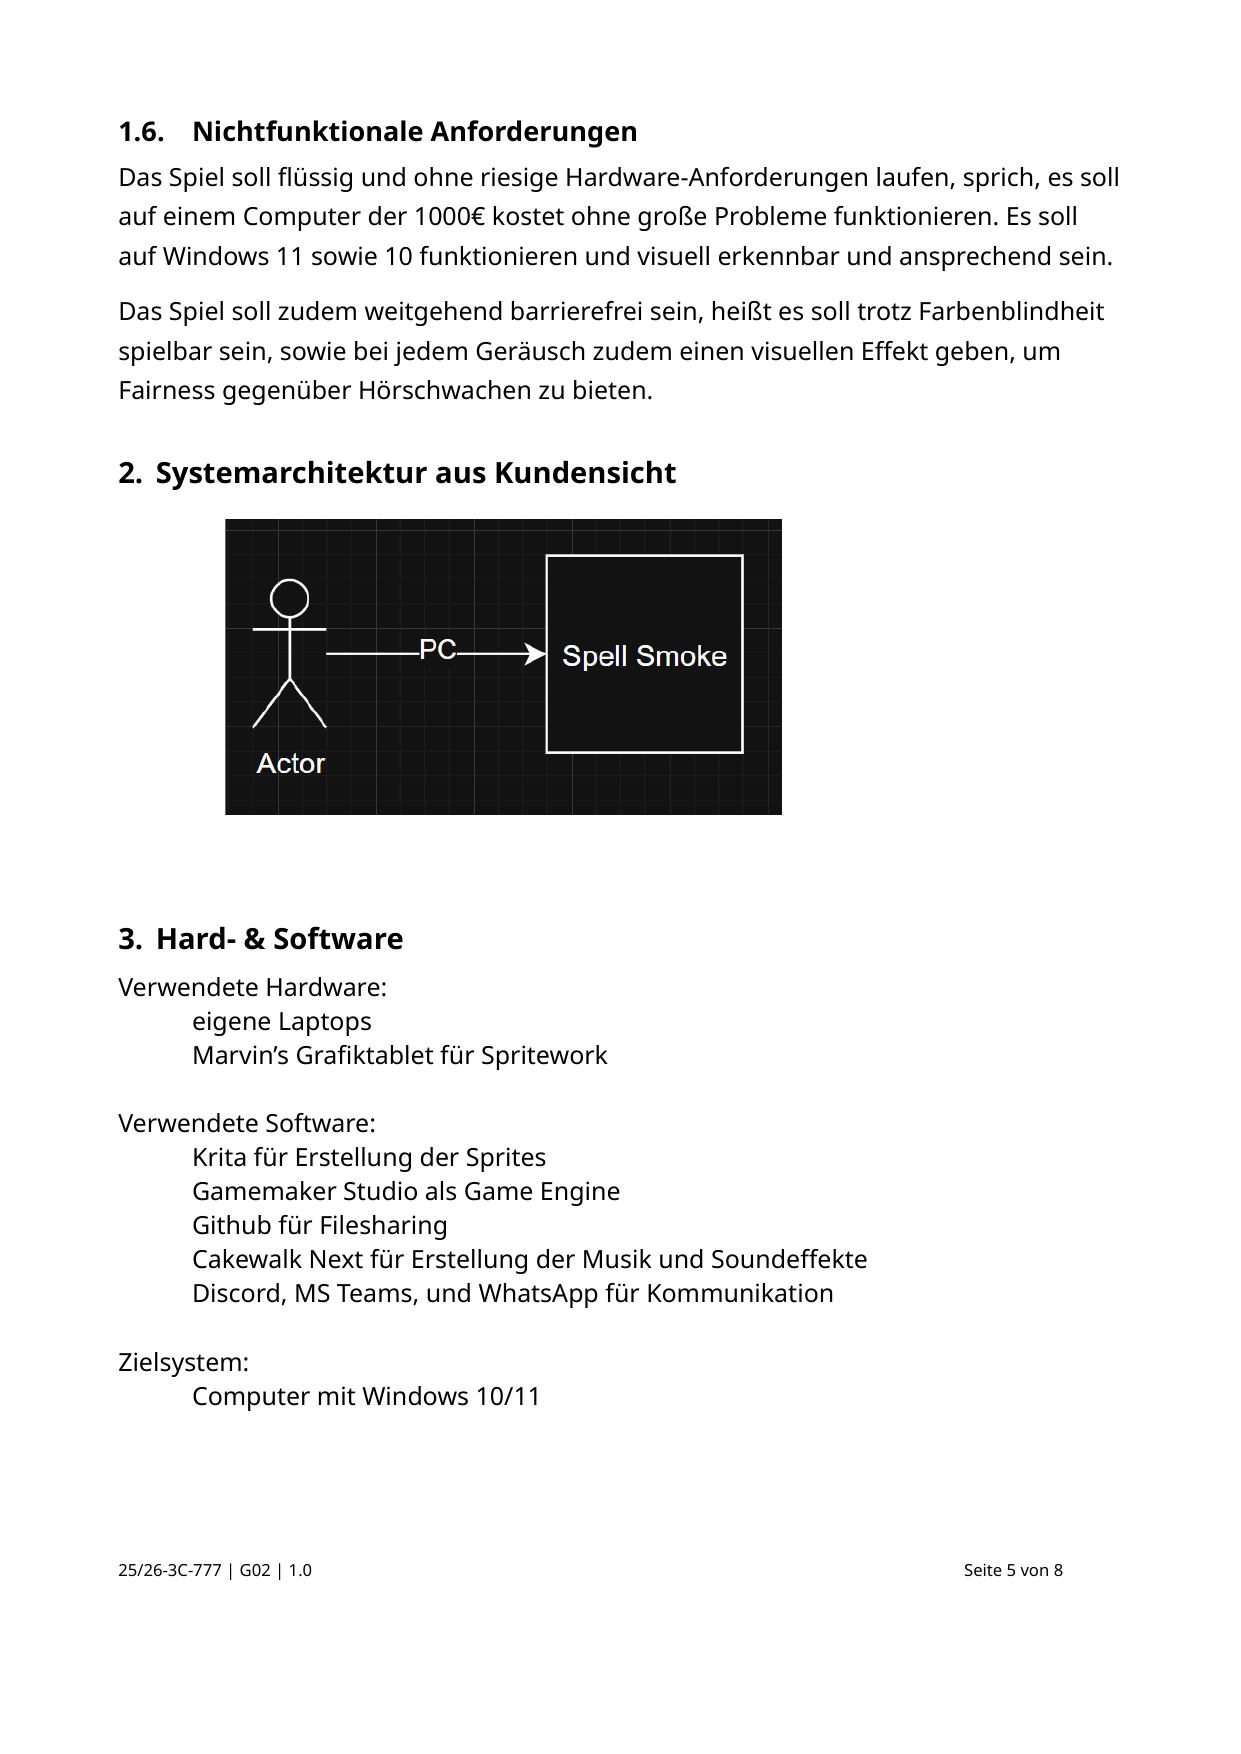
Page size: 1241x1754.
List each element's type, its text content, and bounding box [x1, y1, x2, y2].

text Cakewalk Next für Erstellung der Musik und Soundeffekte [118, 1242, 1122, 1276]
text Das Spiel soll flüssig und ohne riesige Hardware-Anforderungen laufen, sprich, es soll auf einem Computer der 1000€ kostet ohne große Probleme funktionieren. Es soll auf Windows 11 sowie 10 funktionieren und visuell erkennbar und ansprechend sein. [118, 160, 1122, 272]
subtitle Nichtfunktionale Anforderungen [118, 118, 1122, 147]
text Das Spiel soll zudem weitgehend barrierefrei sein, heißt es soll trotz Farbenblindheit spielbar sein, sowie bei jedem Geräusch zudem einen visuellen Effekt geben, um Fairness gegenüber Hörschwachen zu bieten. [118, 294, 1122, 406]
text Krita für Erstellung der Sprites [118, 1140, 1122, 1174]
text Computer mit Windows 10/11 [118, 1378, 1122, 1412]
text Marvin’s Grafiktablet für Spritework [118, 1038, 1122, 1072]
text Verwendete Hardware: [118, 969, 1122, 1003]
text Github für Filesharing [118, 1208, 1122, 1242]
text Gamemaker Studio als Game Engine [118, 1174, 1122, 1208]
subtitle Systemarchitektur aus Kundensicht [118, 453, 1122, 491]
picture [225, 519, 782, 815]
subtitle Hard- & Software [118, 919, 1122, 957]
text eigene Laptops [118, 1003, 1122, 1038]
text Discord, MS Teams, und WhatsApp für Kommunikation [118, 1276, 1122, 1310]
text Zielsystem: [118, 1344, 1122, 1378]
text Verwendete Software: [118, 1106, 1122, 1140]
